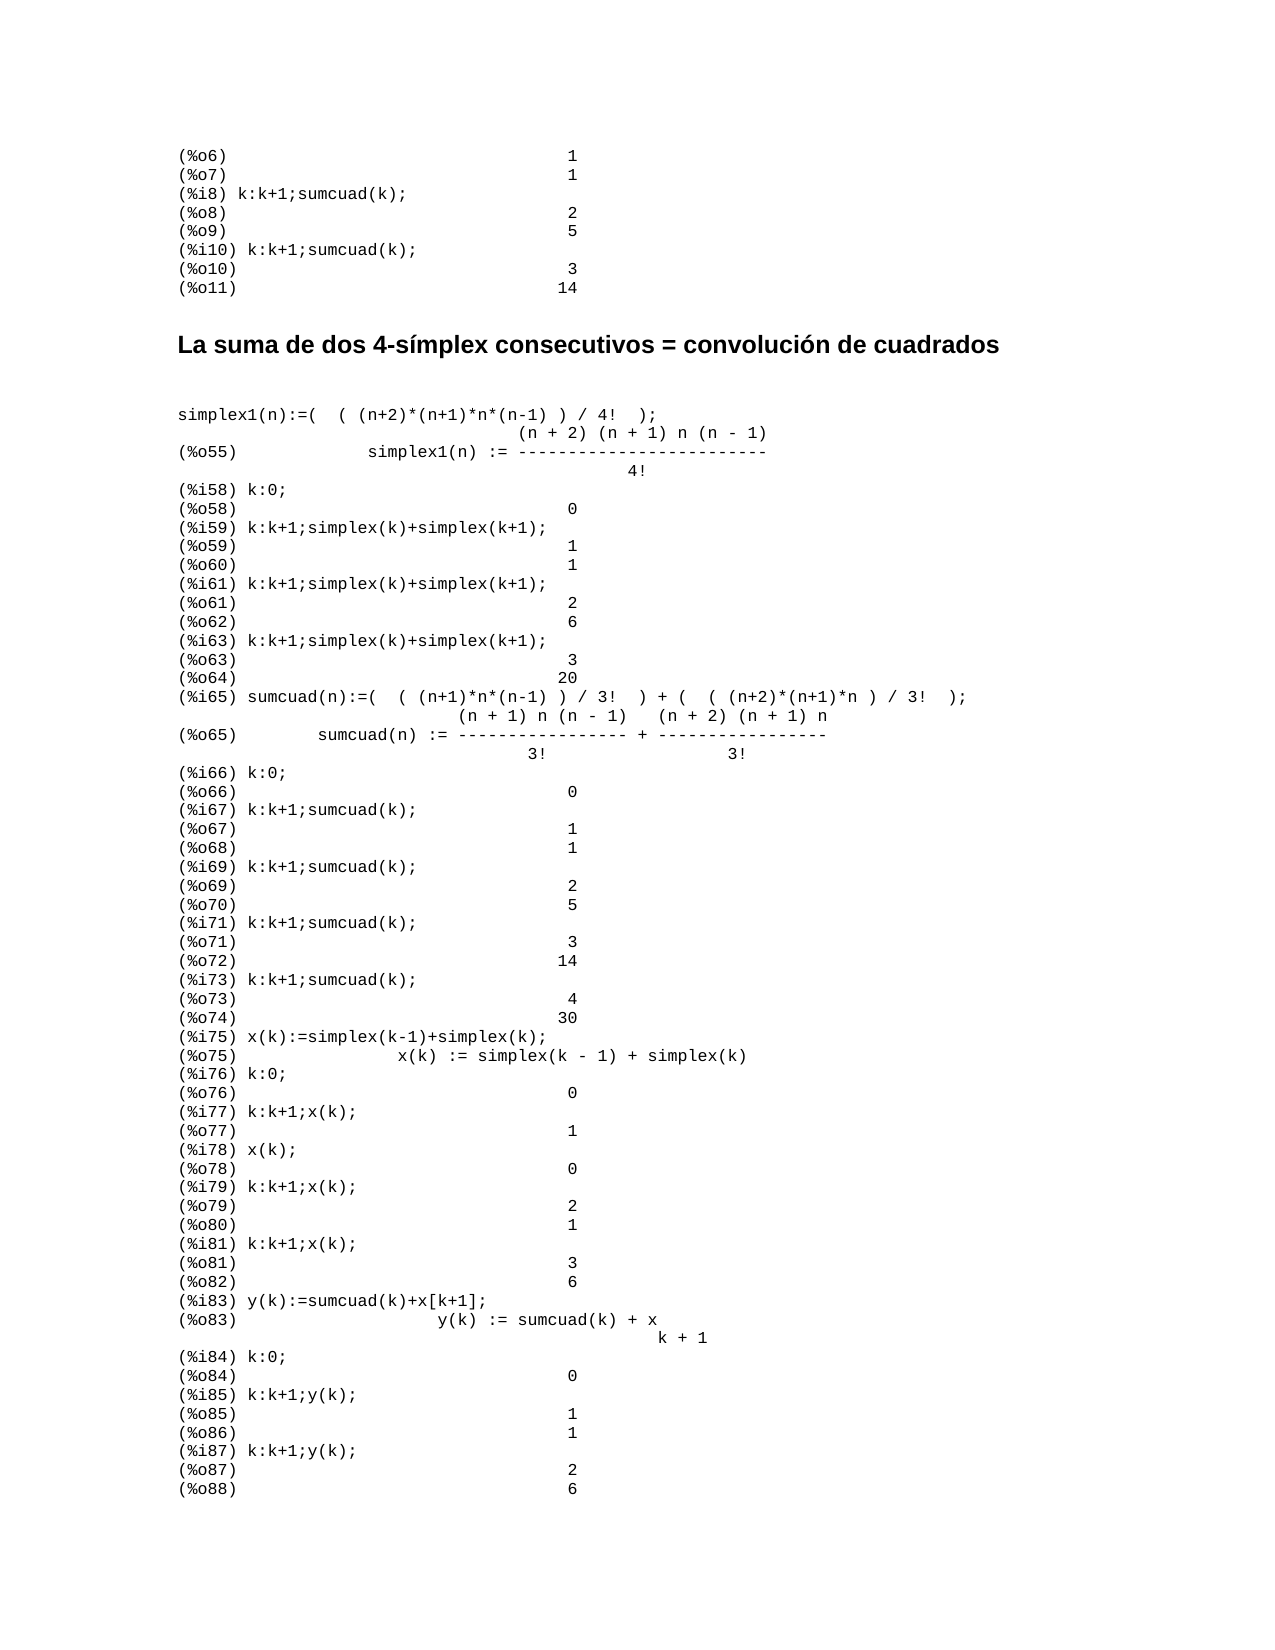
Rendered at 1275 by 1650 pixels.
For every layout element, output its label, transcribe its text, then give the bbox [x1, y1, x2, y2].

text (%i85) k:k+1;y(k); [177, 1386, 1098, 1405]
text (%i73) k:k+1;sumcuad(k); [177, 972, 1098, 991]
text (%o58) 0 [177, 500, 1098, 519]
text (%i10) k:k+1;sumcuad(k); [177, 242, 1098, 261]
text (%o82) 6 [177, 1273, 1098, 1292]
text (%o62) 6 [177, 613, 1098, 632]
text (%o55) simplex1(n) := ------------------------- [177, 444, 1098, 463]
text (%i63) k:k+1;simplex(k)+simplex(k+1); [177, 632, 1098, 651]
text (%o79) 2 [177, 1198, 1098, 1217]
text (%i75) x(k):=simplex(k-1)+simplex(k); [177, 1028, 1098, 1047]
text (%i79) k:k+1;x(k); [177, 1179, 1098, 1198]
text 4! [177, 463, 1098, 481]
text (%o68) 1 [177, 840, 1098, 858]
text (%o67) 1 [177, 821, 1098, 840]
text (%o10) 3 [177, 261, 1098, 279]
text (%i87) k:k+1;y(k); [177, 1443, 1098, 1462]
text (%i76) k:0; [177, 1066, 1098, 1085]
text (%o64) 20 [177, 670, 1098, 689]
text (%i67) k:k+1;sumcuad(k); [177, 802, 1098, 821]
text (%o76) 0 [177, 1085, 1098, 1104]
text (%o74) 30 [177, 1009, 1098, 1028]
text (%o8) 2 [177, 204, 1098, 223]
text (%o84) 0 [177, 1368, 1098, 1386]
text (%i77) k:k+1;x(k); [177, 1104, 1098, 1122]
text (%o7) 1 [177, 166, 1098, 185]
text (%o86) 1 [177, 1424, 1098, 1443]
text (%o65) sumcuad(n) := ----------------- + ----------------- [177, 727, 1098, 745]
text (%i84) k:0; [177, 1349, 1098, 1368]
text (%o72) 14 [177, 953, 1098, 972]
text k + 1 [177, 1330, 1098, 1349]
text (%o78) 0 [177, 1160, 1098, 1179]
subtitle La suma de dos 4-símplex consecutivos = convolución de cuadrados [177, 330, 1098, 358]
text (%o6) 1 [177, 148, 1098, 166]
text (%i78) x(k); [177, 1141, 1098, 1160]
text simplex1(n):=( ( (n+2)*(n+1)*n*(n-1) ) / 4! ); [177, 406, 1098, 425]
text (%o80) 1 [177, 1217, 1098, 1236]
text (%i65) sumcuad(n):=( ( (n+1)*n*(n-1) ) / 3! ) + ( ( (n+2)*(n+1)*n ) / 3! ); [177, 689, 1098, 708]
text (%o88) 6 [177, 1481, 1098, 1499]
text (%i81) k:k+1;x(k); [177, 1236, 1098, 1254]
text (%o77) 1 [177, 1122, 1098, 1141]
text (%o69) 2 [177, 877, 1098, 896]
text (%o61) 2 [177, 594, 1098, 613]
text (%o66) 0 [177, 783, 1098, 802]
text (%i83) y(k):=sumcuad(k)+x[k+1]; [177, 1292, 1098, 1311]
text (%o83) y(k) := sumcuad(k) + x [177, 1311, 1098, 1330]
text (%o87) 2 [177, 1462, 1098, 1481]
text (%i58) k:0; [177, 481, 1098, 500]
text (%i8) k:k+1;sumcuad(k); [177, 185, 1098, 204]
text (%o63) 3 [177, 651, 1098, 670]
text 3! 3! [177, 745, 1098, 764]
text (%o9) 5 [177, 223, 1098, 242]
text (%o59) 1 [177, 538, 1098, 557]
text (%i69) k:k+1;sumcuad(k); [177, 858, 1098, 877]
text (%i61) k:k+1;simplex(k)+simplex(k+1); [177, 576, 1098, 594]
text (%o71) 3 [177, 934, 1098, 953]
text (%o60) 1 [177, 557, 1098, 576]
text (%o11) 14 [177, 279, 1098, 298]
text (%o81) 3 [177, 1254, 1098, 1273]
text (n + 2) (n + 1) n (n - 1) [177, 425, 1098, 444]
text (%o73) 4 [177, 991, 1098, 1009]
text (%o75) x(k) := simplex(k - 1) + simplex(k) [177, 1047, 1098, 1066]
text (n + 1) n (n - 1) (n + 2) (n + 1) n [177, 708, 1098, 727]
text (%i71) k:k+1;sumcuad(k); [177, 915, 1098, 934]
text (%o70) 5 [177, 896, 1098, 915]
text (%i59) k:k+1;simplex(k)+simplex(k+1); [177, 519, 1098, 538]
text (%i66) k:0; [177, 764, 1098, 783]
text (%o85) 1 [177, 1405, 1098, 1424]
